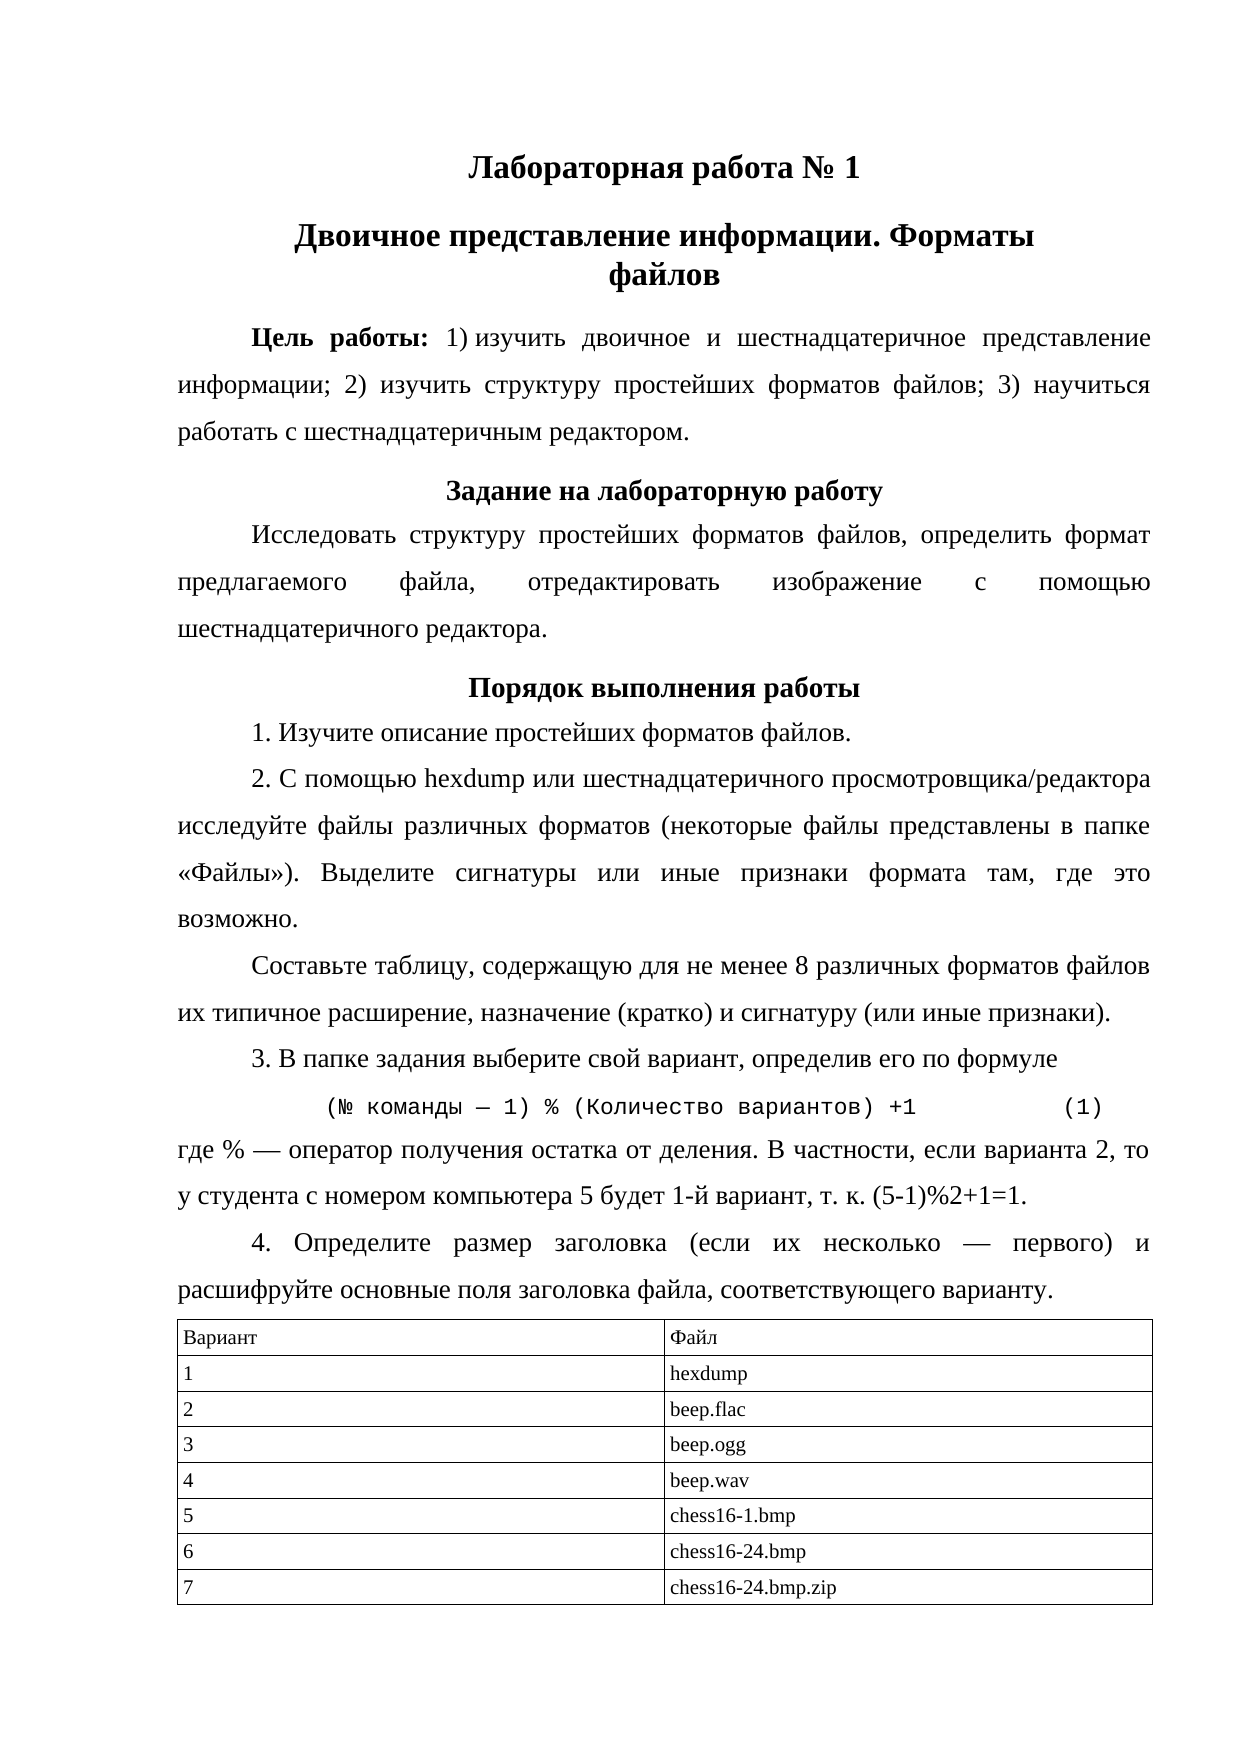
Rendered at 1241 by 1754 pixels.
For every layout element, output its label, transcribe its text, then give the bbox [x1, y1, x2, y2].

table_cell 1 [178, 1356, 664, 1391]
text 2. С помощью hexdump или шестнадцатеричного просмотровщика/редактора исследуйте файлы различных форматов (некоторые файлы представлены в папке «Файлы»). Выделите сигнатуры или иные признаки формата там, где это возможно. [177, 762, 1152, 933]
table_cell 4 [178, 1463, 664, 1497]
subtitle Порядок выполнения работы [177, 670, 1152, 704]
table_cell hexdump [665, 1356, 1152, 1391]
table_cell 3 [178, 1427, 664, 1462]
subtitle Двоичное представление информации. Форматы файлов [251, 215, 1078, 292]
text 4. Определите размер заголовка (если их несколько — первого) и расшифруйте основные поля заголовка файла, соответствующего варианту. [177, 1226, 1152, 1304]
table_cell chess16-1.bmp [665, 1499, 1152, 1533]
subtitle Лабораторная работа № 1 [251, 148, 1078, 186]
text 1. Изучите описание простейших форматов файлов. [177, 716, 1152, 747]
table_cell beep.wav [665, 1463, 1152, 1497]
table_cell chess16-24.bmp [665, 1534, 1152, 1569]
table_cell chess16-24.bmp.zip [665, 1570, 1152, 1604]
text Составьте таблицу, содержащую для не менее 8 различных форматов файлов их типичное расширение, назначение (кратко) и сигнатуру (или иные признаки). [177, 949, 1152, 1027]
subtitle Задание на лабораторную работу [177, 473, 1152, 507]
table_cell 2 [178, 1392, 664, 1426]
text Цель работы: 1) изучить двоичное и шестнадцатеричное представление информации; 2) изучить структуру простейших форматов файлов; 3) научиться работать с шестнадцатеричным редактором. [177, 322, 1152, 446]
table_cell 7 [178, 1570, 664, 1604]
table_header Вариант [178, 1320, 664, 1355]
table_cell beep.ogg [665, 1427, 1152, 1462]
text 3. В папке задания выберите свой вариант, определив его по формуле [177, 1042, 1152, 1073]
text (№ команды — 1) % (Количество вариантов) +1 (1) [325, 1095, 1152, 1121]
table_cell beep.flac [665, 1392, 1152, 1426]
text Исследовать структуру простейших форматов файлов, определить формат предлагаемого файла, отредактировать изображение с помощью шестнадцатеричного редактора. [177, 519, 1152, 643]
text где % — оператор получения остатка от деления. В частности, если варианта 2, то у студента с номером компьютера 5 будет 1-й вариант, т. к. (5-1)%2+1=1. [177, 1133, 1152, 1211]
table_cell 5 [178, 1499, 664, 1533]
table_header Файл [665, 1320, 1152, 1355]
table_cell 6 [178, 1534, 664, 1569]
